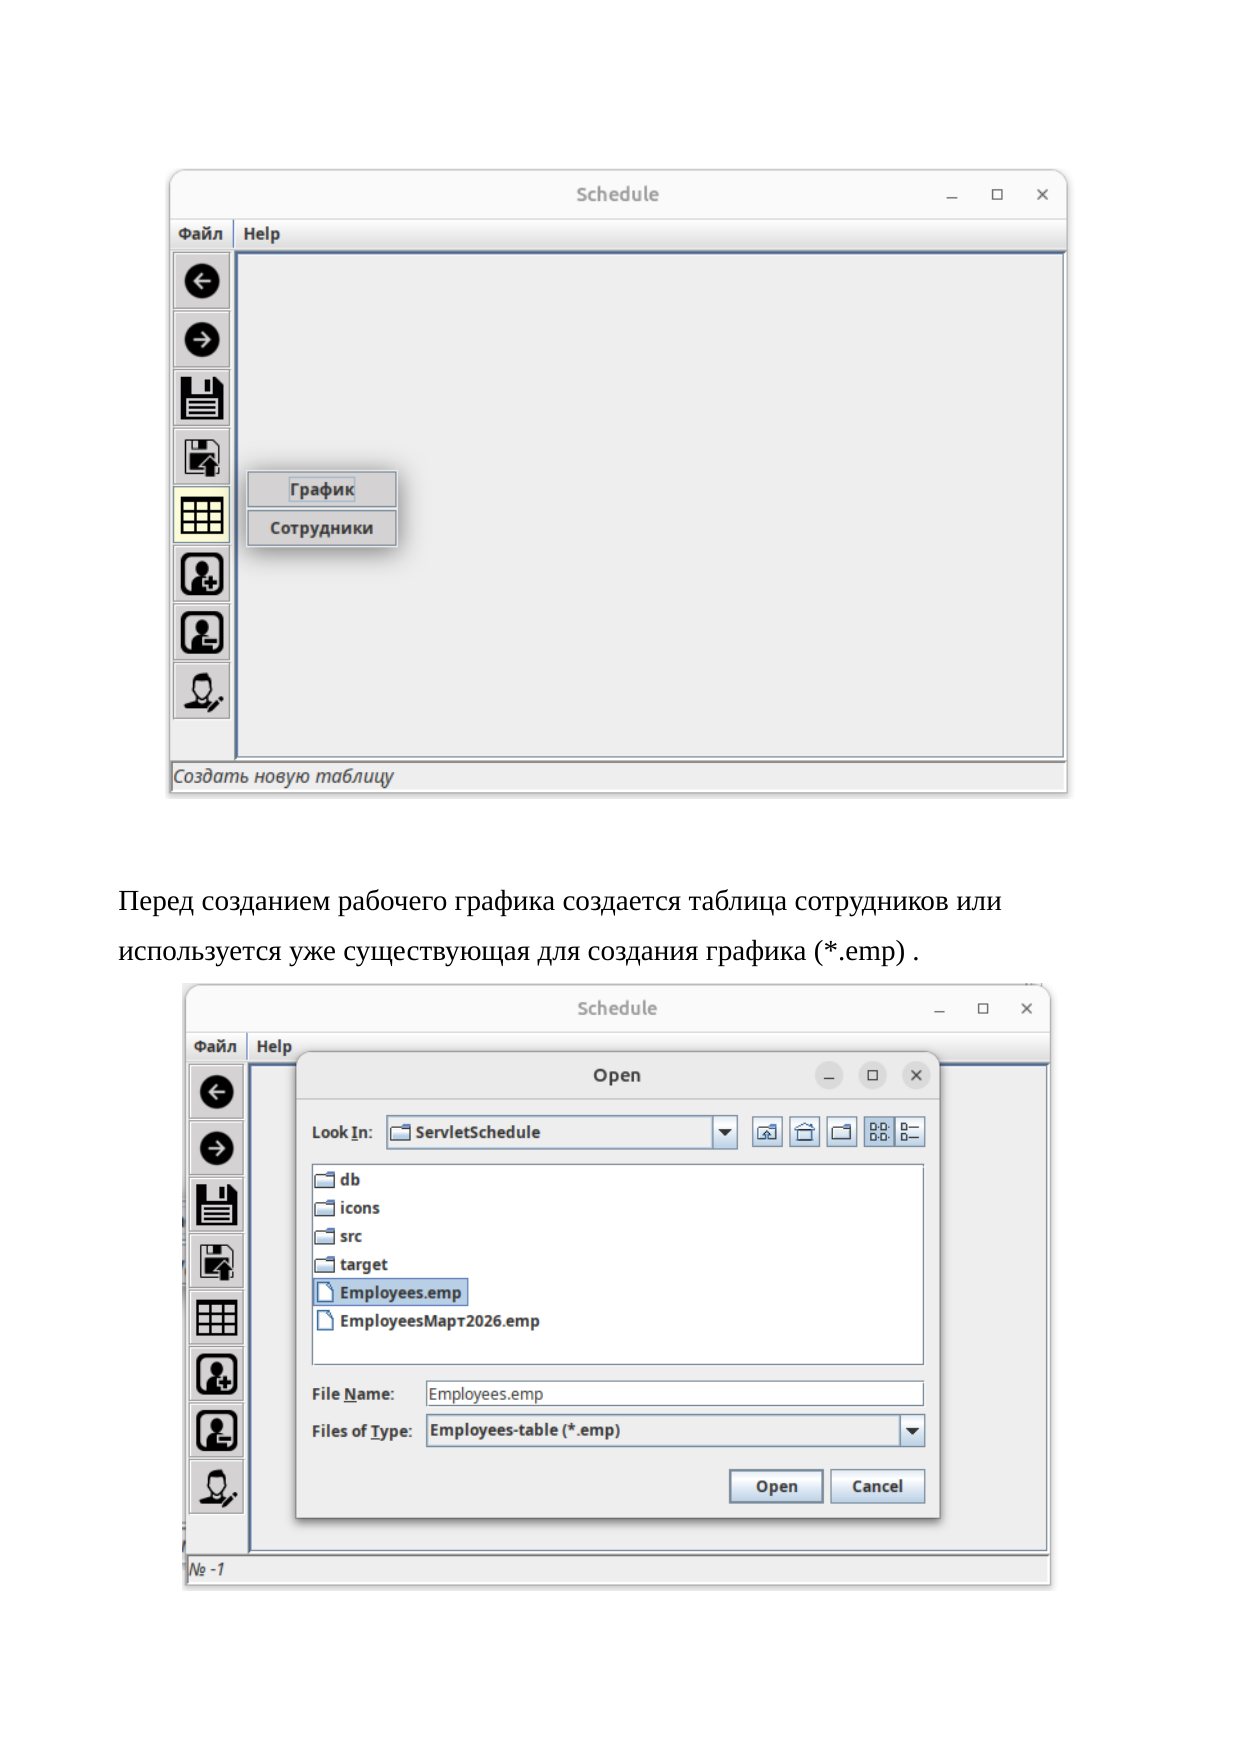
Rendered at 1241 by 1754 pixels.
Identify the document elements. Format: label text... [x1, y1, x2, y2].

picture [182, 983, 1059, 1591]
picture [165, 168, 1076, 799]
text Перед созданием рабочего графика создается таблица сотрудников или используется уже существующая для создания графика (*.emp) . [118, 883, 1122, 967]
